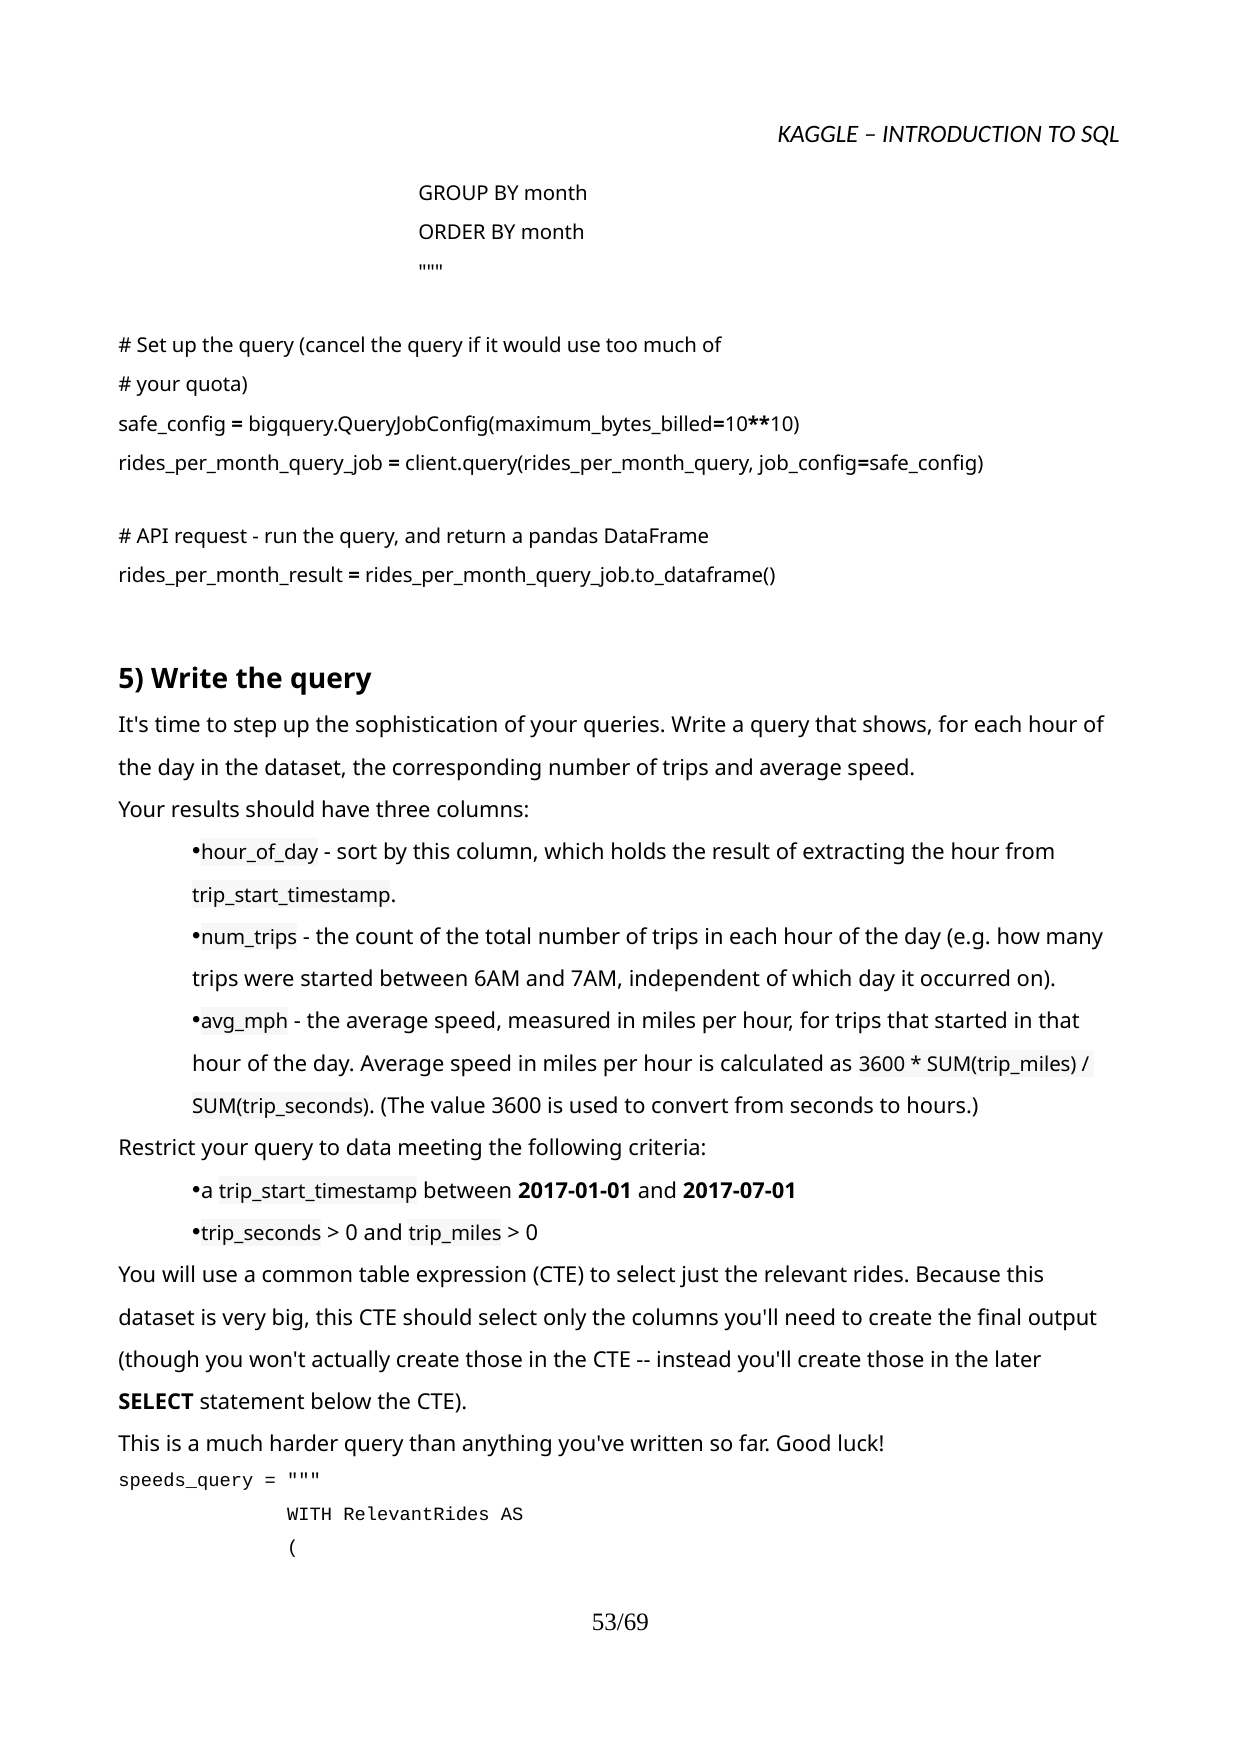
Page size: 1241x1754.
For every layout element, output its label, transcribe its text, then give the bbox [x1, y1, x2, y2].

list hour_of_day - sort by this column, which holds the result of extracting the hour from trip_start_timestamp. [118, 836, 1122, 908]
text rides_per_month_query_job = client.query(rides_per_month_query, job_config=safe_config) [118, 448, 1122, 476]
text ORDER BY month [118, 218, 1122, 246]
text safe_config = bigquery.QueryJobConfig(maximum_bytes_billed=10**10) [118, 409, 1122, 437]
text speeds_query = """ [118, 1471, 1122, 1492]
text ( [118, 1538, 1122, 1559]
list num_trips - the count of the total number of trips in each hour of the day (e.g. how many trips were started between 6AM and 7AM, independent of which day it occurred on). [118, 921, 1122, 993]
text You will use a common table expression (CTE) to select just the relevant rides. Because this dataset is very big, this CTE should select only the columns you'll need to create the final output (though you won't actually create those in the CTE -- instead you'll create those in the later SELECT statement below the CTE). [118, 1259, 1122, 1416]
list a trip_start_timestamp between 2017-01-01 and 2017-07-01 [118, 1175, 1122, 1204]
list trip_seconds > 0 and trip_miles > 0 [118, 1217, 1122, 1247]
text # your quota) [118, 370, 1122, 398]
text This is a much harder query than anything you've written so far. Good luck! [118, 1428, 1122, 1458]
text rides_per_month_result = rides_per_month_query_job.to_dataframe() [118, 561, 1122, 588]
text GROUP BY month [118, 178, 1122, 206]
text # API request - run the query, and return a pandas DataFrame [118, 521, 1122, 549]
list avg_mph - the average speed, measured in miles per hour, for trips that started in that hour of the day. Average speed in miles per hour is calculated as 3600 * SUM(trip_miles) / SUM(trip_seconds). (The value 3600 is used to convert from seconds to hours.) [118, 1006, 1122, 1120]
subtitle 5) Write the query [118, 659, 1122, 697]
text Your results should have three columns: [118, 794, 1122, 824]
text WITH RelevantRides AS [118, 1504, 1122, 1526]
text It's time to step up the sophistication of your queries. Write a query that shows, for each hour of the day in the dataset, the corresponding number of trips and average speed. [118, 709, 1122, 782]
text # Set up the query (cancel the query if it would use too much of [118, 331, 1122, 358]
text Restrict your query to data meeting the following criteria: [118, 1132, 1122, 1162]
text """ [118, 257, 1122, 286]
